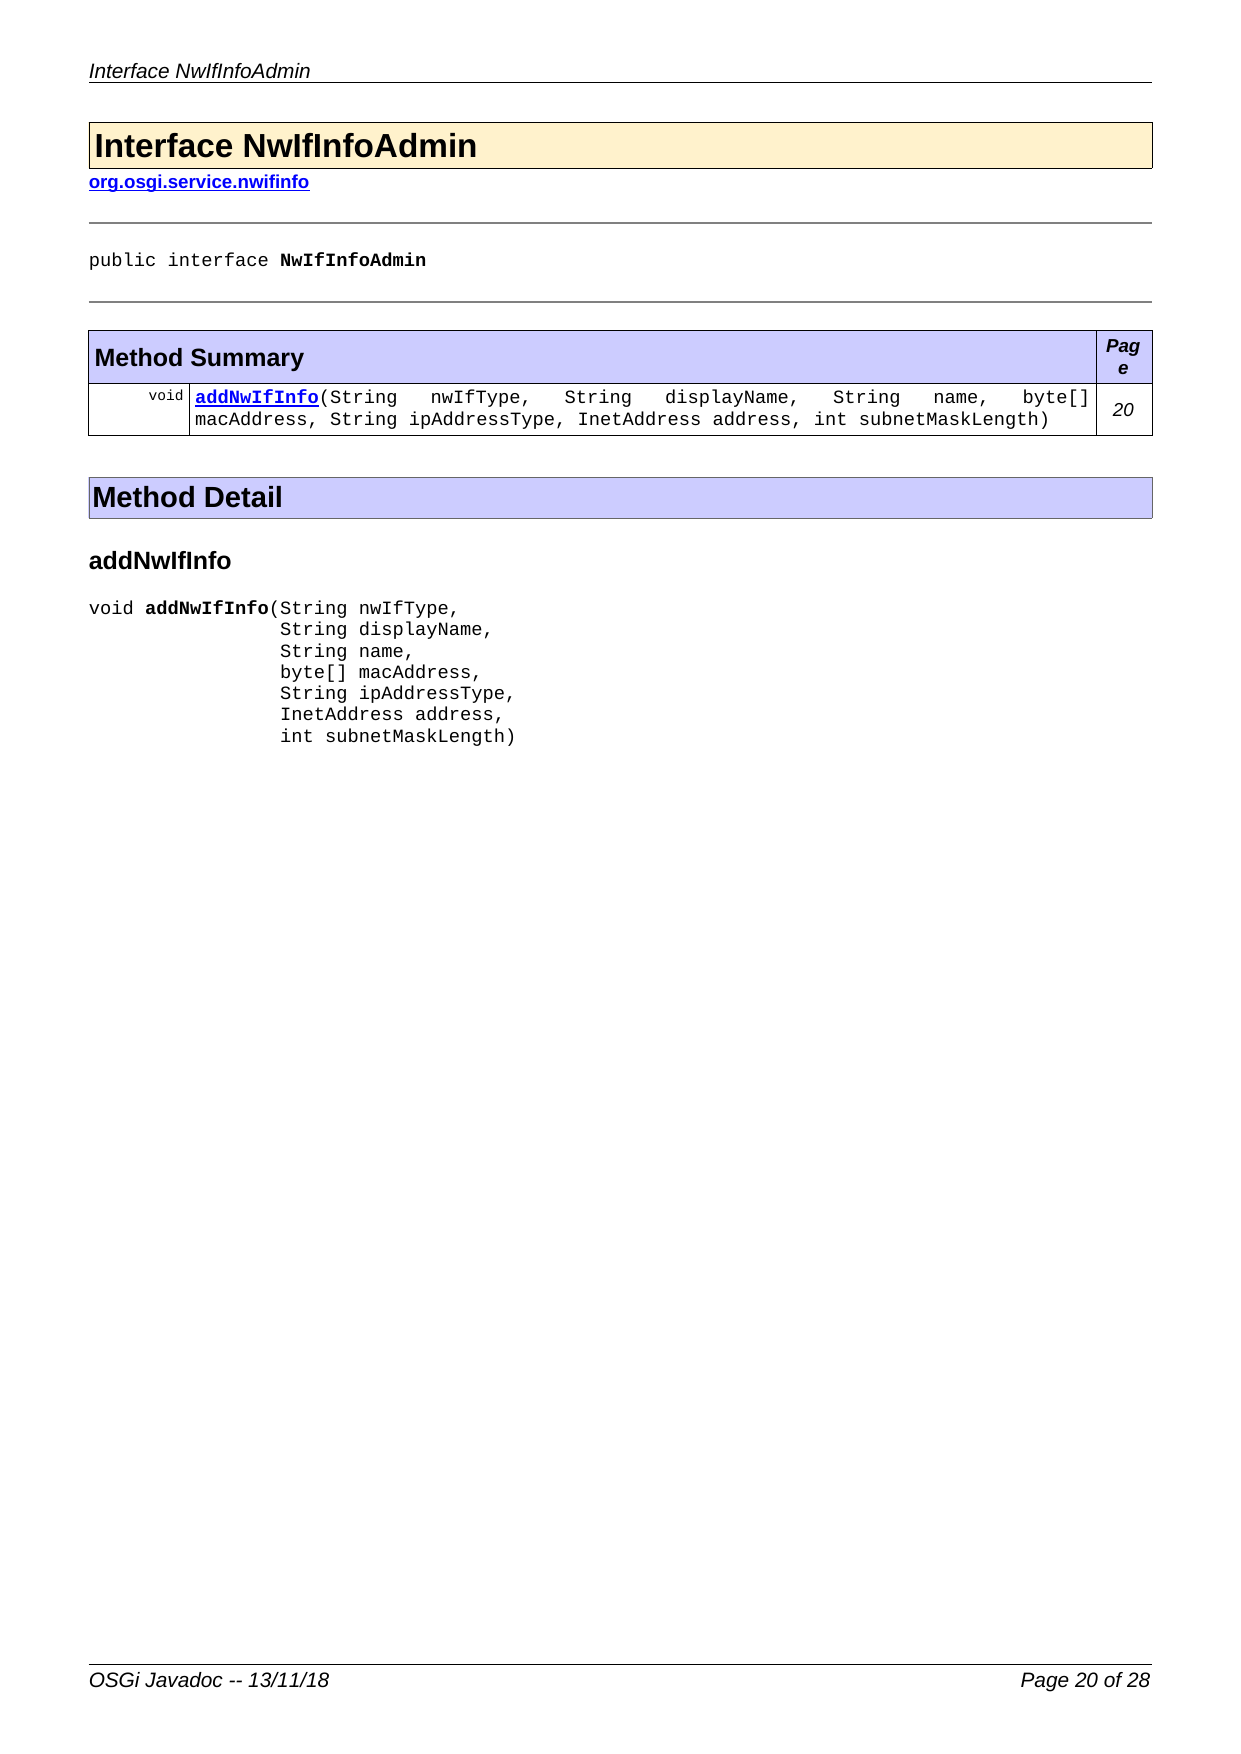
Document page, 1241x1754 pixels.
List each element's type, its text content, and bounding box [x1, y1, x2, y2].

text public interface NwIfInfoAdmin [88, 250, 1152, 272]
table_cell addNwIfInfo(String nwIfType, String displayName, String name, byte[] macAddress, String ipAddressType, InetAddress address, int subnetMaskLength) [190, 384, 1096, 435]
table_header Method Summary [89, 331, 1096, 383]
text void addNwIfInfo(String nwIfType, String displayName, String name, byte[] macAddress, String ipAddressType, InetAddress address, int subnetMaskLength) [88, 599, 1152, 748]
text org.osgi.service.nwifinfo [88, 171, 1152, 193]
subtitle addNwIfInfo [88, 546, 1152, 575]
table_header Page [1097, 331, 1152, 383]
subtitle Method Detail [90, 478, 1152, 518]
table_cell void [89, 384, 189, 435]
table_cell 20 [1097, 384, 1152, 435]
subtitle Interface NwIfInfoAdmin [90, 123, 1152, 168]
